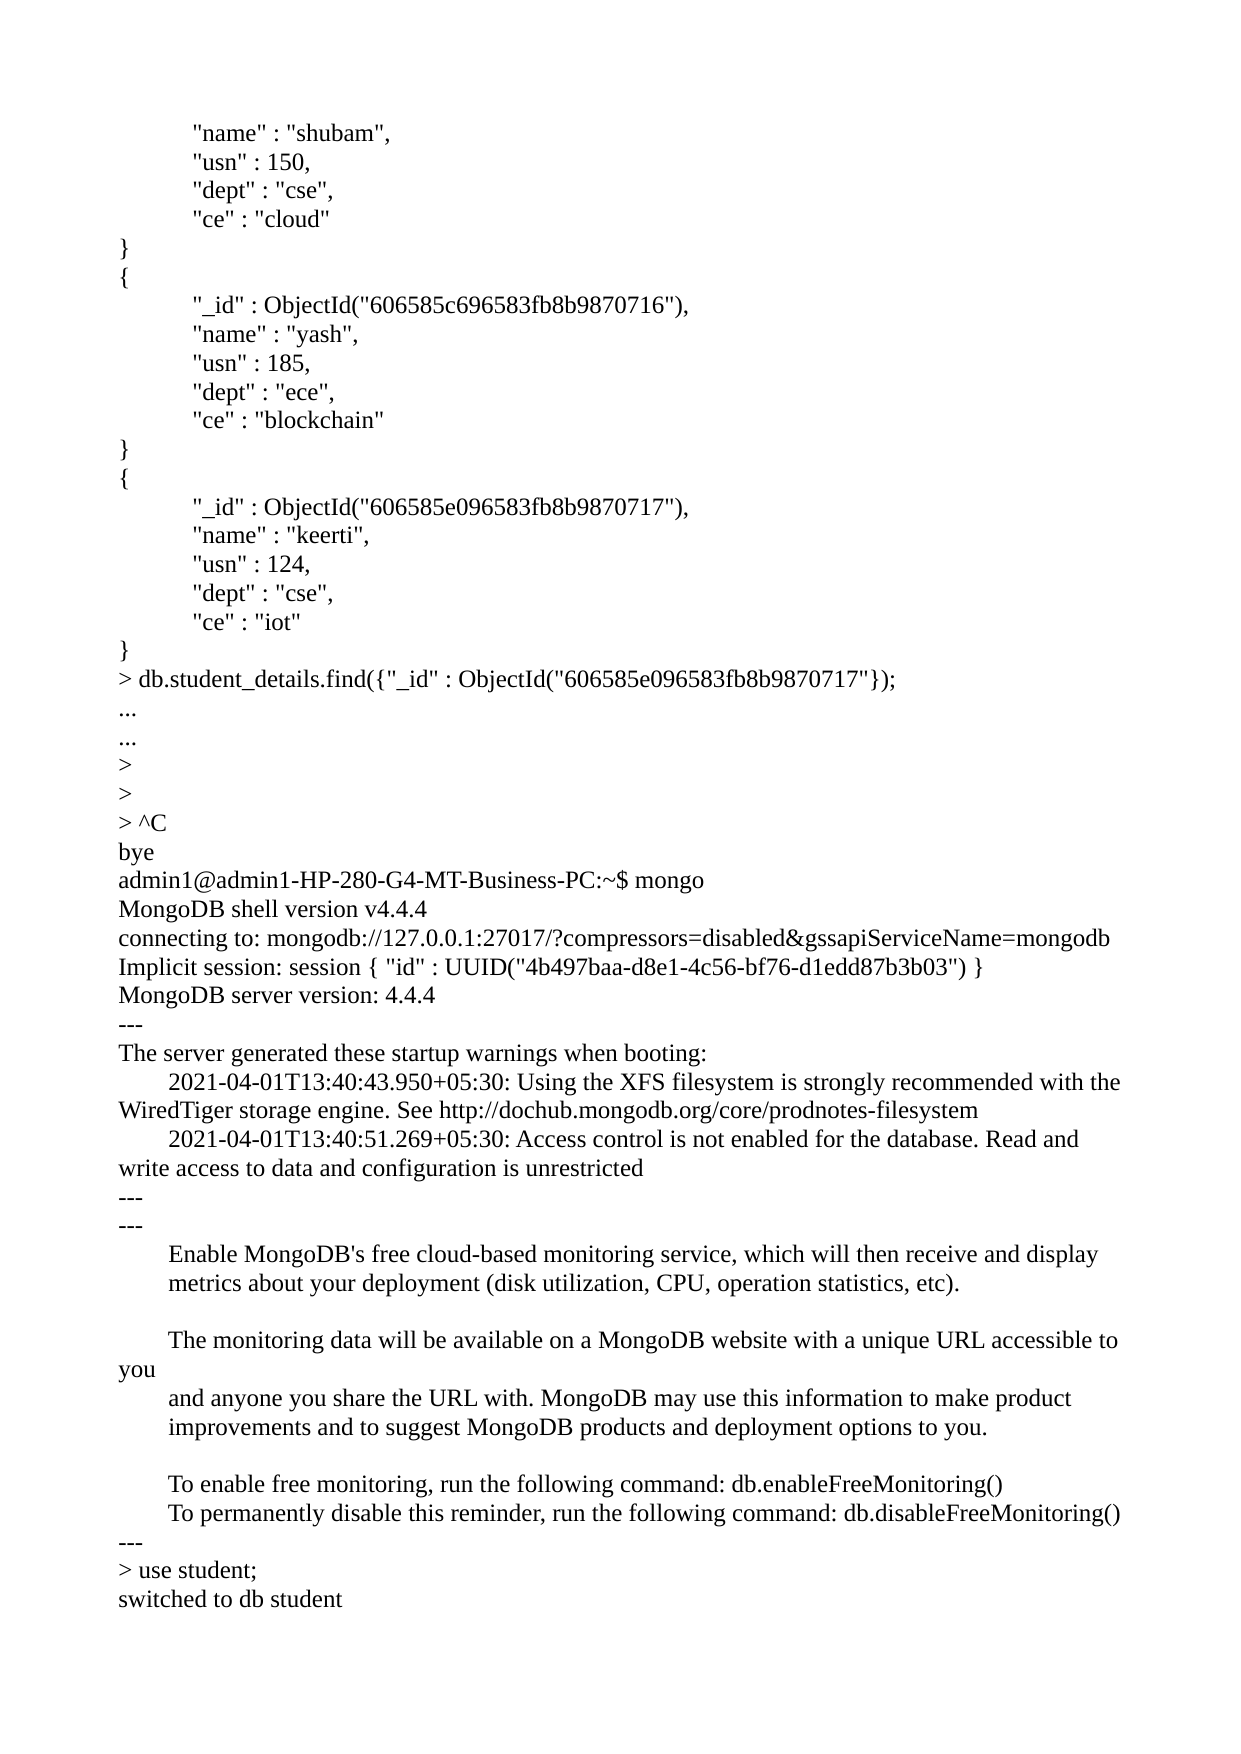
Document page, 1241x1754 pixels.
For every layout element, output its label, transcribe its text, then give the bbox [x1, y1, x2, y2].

text "dept" : "ece", [118, 377, 1122, 406]
text > [118, 779, 1122, 808]
text ... [118, 722, 1122, 751]
text "usn" : 124, [118, 549, 1122, 578]
text MongoDB server version: 4.4.4 [118, 981, 1122, 1009]
text The server generated these startup warnings when booting: [118, 1038, 1122, 1067]
text { [118, 463, 1122, 492]
text --- [118, 1009, 1122, 1038]
text "ce" : "iot" [118, 607, 1122, 636]
text The monitoring data will be available on a MongoDB website with a unique URL accessible to you [118, 1326, 1122, 1383]
text --- [118, 1211, 1122, 1239]
text metrics about your deployment (disk utilization, CPU, operation statistics, etc). [118, 1268, 1122, 1297]
text "name" : "yash", [118, 319, 1122, 348]
text > db.student_details.find({"_id" : ObjectId("606585e096583fb8b9870717"}); [118, 664, 1122, 693]
text "dept" : "cse", [118, 578, 1122, 607]
text To enable free monitoring, run the following command: db.enableFreeMonitoring() [118, 1469, 1122, 1498]
text > ^C [118, 808, 1122, 837]
text "name" : "keerti", [118, 521, 1122, 549]
text "usn" : 185, [118, 348, 1122, 377]
text > [118, 751, 1122, 779]
text To permanently disable this reminder, run the following command: db.disableFreeMonitoring() [118, 1498, 1122, 1527]
text "_id" : ObjectId("606585c696583fb8b9870716"), [118, 291, 1122, 319]
text ... [118, 693, 1122, 722]
text 2021-04-01T13:40:43.950+05:30: Using the XFS filesystem is strongly recommended with the WiredTiger storage engine. See http://dochub.mongodb.org/core/prodnotes-filesystem [118, 1067, 1122, 1124]
text Implicit session: session { "id" : UUID("4b497baa-d8e1-4c56-bf76-d1edd87b3b03") } [118, 952, 1122, 981]
text and anyone you share the URL with. MongoDB may use this information to make product [118, 1383, 1122, 1412]
text 2021-04-01T13:40:51.269+05:30: Access control is not enabled for the database. Read and write access to data and configuration is unrestricted [118, 1124, 1122, 1182]
text } [118, 233, 1122, 262]
text "dept" : "cse", [118, 176, 1122, 204]
text --- [118, 1527, 1122, 1556]
text "ce" : "blockchain" [118, 406, 1122, 434]
text { [118, 262, 1122, 291]
text } [118, 636, 1122, 664]
text Enable MongoDB's free cloud-based monitoring service, which will then receive and display [118, 1239, 1122, 1268]
text switched to db student [118, 1584, 1122, 1613]
text "name" : "shubam", [118, 118, 1122, 147]
text MongoDB shell version v4.4.4 [118, 894, 1122, 923]
text connecting to: mongodb://127.0.0.1:27017/?compressors=disabled&gssapiServiceName=mongodb [118, 923, 1122, 952]
text --- [118, 1182, 1122, 1211]
text "_id" : ObjectId("606585e096583fb8b9870717"), [118, 492, 1122, 521]
text improvements and to suggest MongoDB products and deployment options to you. [118, 1412, 1122, 1441]
text } [118, 434, 1122, 463]
text bye [118, 837, 1122, 866]
text admin1@admin1-HP-280-G4-MT-Business-PC:~$ mongo [118, 866, 1122, 894]
text > use student; [118, 1556, 1122, 1584]
text "ce" : "cloud" [118, 204, 1122, 233]
text "usn" : 150, [118, 147, 1122, 176]
